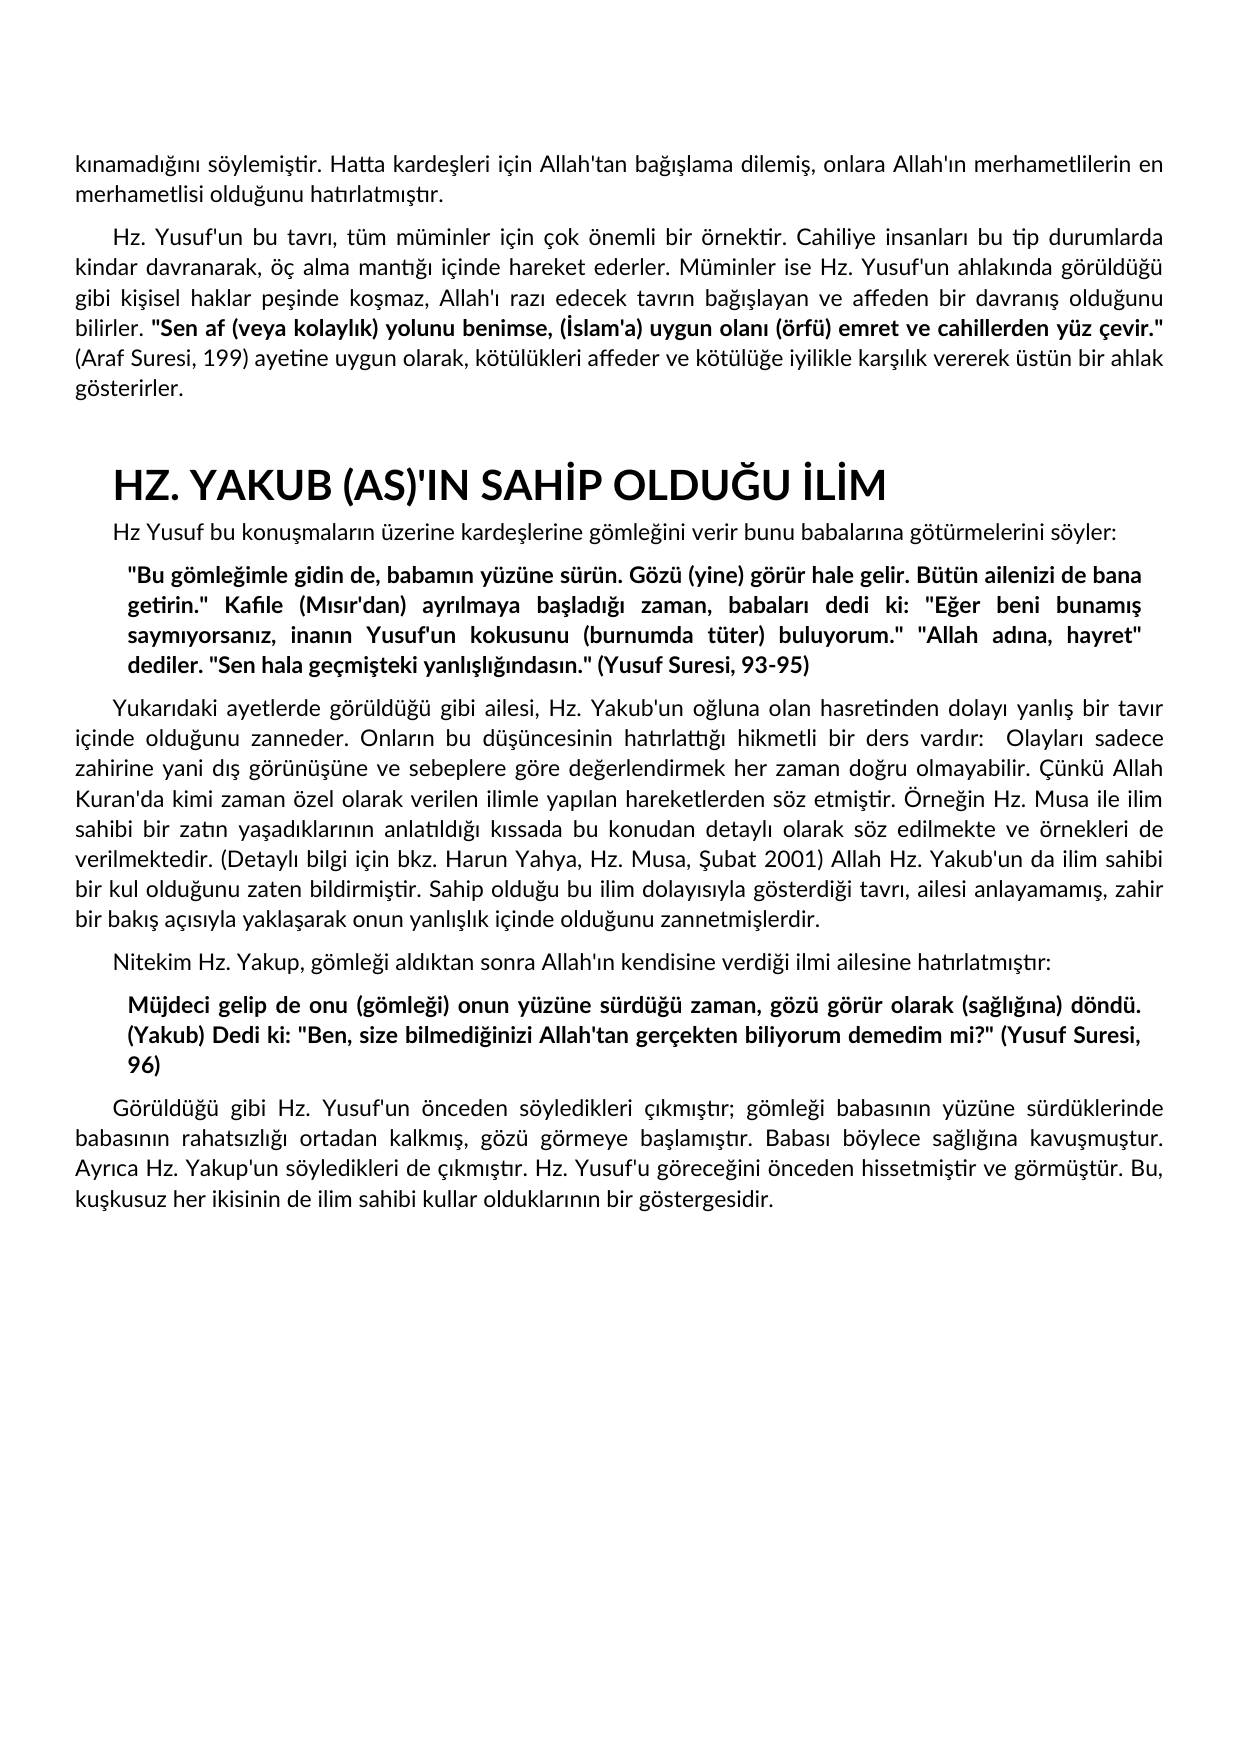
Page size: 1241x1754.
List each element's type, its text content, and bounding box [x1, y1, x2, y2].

text Hz Yusuf bu konuşmaların üzerine kardeşlerine gömleğini verir bunu babalarına götürmelerini söyler: [75, 518, 1165, 545]
text Yukarıdaki ayetlerde görüldüğü gibi ailesi, Hz. Yakub'un oğluna olan hasretinden dolayı yanlış bir tavır içinde olduğunu zanneder. Onların bu düşüncesinin hatırlattığı hikmetli bir ders vardır: Olayları sadece zahirine yani dış görünüşüne ve sebeplere göre değerlendirmek her zaman doğru olmayabilir. Çünkü Allah Kuran'da kimi zaman özel olarak verilen ilimle yapılan hareketlerden söz etmiştir. Örneğin Hz. Musa ile ilim sahibi bir zatın yaşadıklarının anlatıldığı kıssada bu konudan detaylı olarak söz edilmekte ve örnekleri de verilmektedir. (Detaylı bilgi için bkz. Harun Yahya, Hz. Musa, Şubat 2001) Allah Hz. Yakub'un da ilim sahibi bir kul olduğunu zaten bildirmiştir. Sahip olduğu bu ilim dolayısıyla gösterdiği tavrı, ailesi anlayamamış, zahir bir bakış açısıyla yaklaşarak onun yanlışlık içinde olduğunu zannetmişlerdir. [75, 694, 1165, 933]
subtitle HZ. YAKUB (AS)'IN SAHİP OLDUĞU İLİM [112, 459, 1165, 509]
text Müjdeci gelip de onu (gömleği) onun yüzüne sürdüğü zaman, gözü görür olarak (sağlığına) döndü. (Yakub) Dedi ki: "Ben, size bilmediğinizi Allah'tan gerçekten biliyorum demedim mi?" (Yusuf Suresi, 96) [127, 991, 1143, 1078]
text Nitekim Hz. Yakup, gömleği aldıktan sonra Allah'ın kendisine verdiği ilmi ailesine hatırlatmıştır: [75, 948, 1165, 975]
text Hz. Yusuf'un bu tavrı, tüm müminler için çok önemli bir örnektir. Cahiliye insanları bu tip durumlarda kindar davranarak, öç alma mantığı içinde hareket ederler. Müminler ise Hz. Yusuf'un ahlakında görüldüğü gibi kişisel haklar peşinde koşmaz, Allah'ı razı edecek tavrın bağışlayan ve affeden bir davranış olduğunu bilirler. "Sen af (veya kolaylık) yolunu benimse, (İslam'a) uygun olanı (örfü) emret ve cahillerden yüz çevir." (Araf Suresi, 199) ayetine uygun olarak, kötülükleri affeder ve kötülüğe iyilikle karşılık vererek üstün bir ahlak gösterirler. [75, 223, 1165, 401]
text "Bu gömleğimle gidin de, babamın yüzüne sürün. Gözü (yine) görür hale gelir. Bütün ailenizi de bana getirin." Kafile (Mısır'dan) ayrılmaya başladığı zaman, babaları dedi ki: "Eğer beni bunamış saymıyorsanız, inanın Yusuf'un kokusunu (burnumda tüter) buluyorum." "Allah adına, hayret" dediler. "Sen hala geçmişteki yanlışlığındasın." (Yusuf Suresi, 93-95) [127, 560, 1143, 678]
text Görüldüğü gibi Hz. Yusuf'un önceden söyledikleri çıkmıştır; gömleği babasının yüzüne sürdüklerinde babasının rahatsızlığı ortadan kalkmış, gözü görmeye başlamıştır. Babası böylece sağlığına kavuşmuştur. Ayrıca Hz. Yakup'un söyledikleri de çıkmıştır. Hz. Yusuf'u göreceğini önceden hissetmiştir ve görmüştür. Bu, kuşkusuz her ikisinin de ilim sahibi kullar olduklarının bir göstergesidir. [75, 1094, 1165, 1212]
text kınamadığını söylemiştir. Hatta kardeşleri için Allah'tan bağışlama dilemiş, onlara Allah'ın merhametlilerin en merhametlisi olduğunu hatırlatmıştır. [75, 150, 1165, 208]
